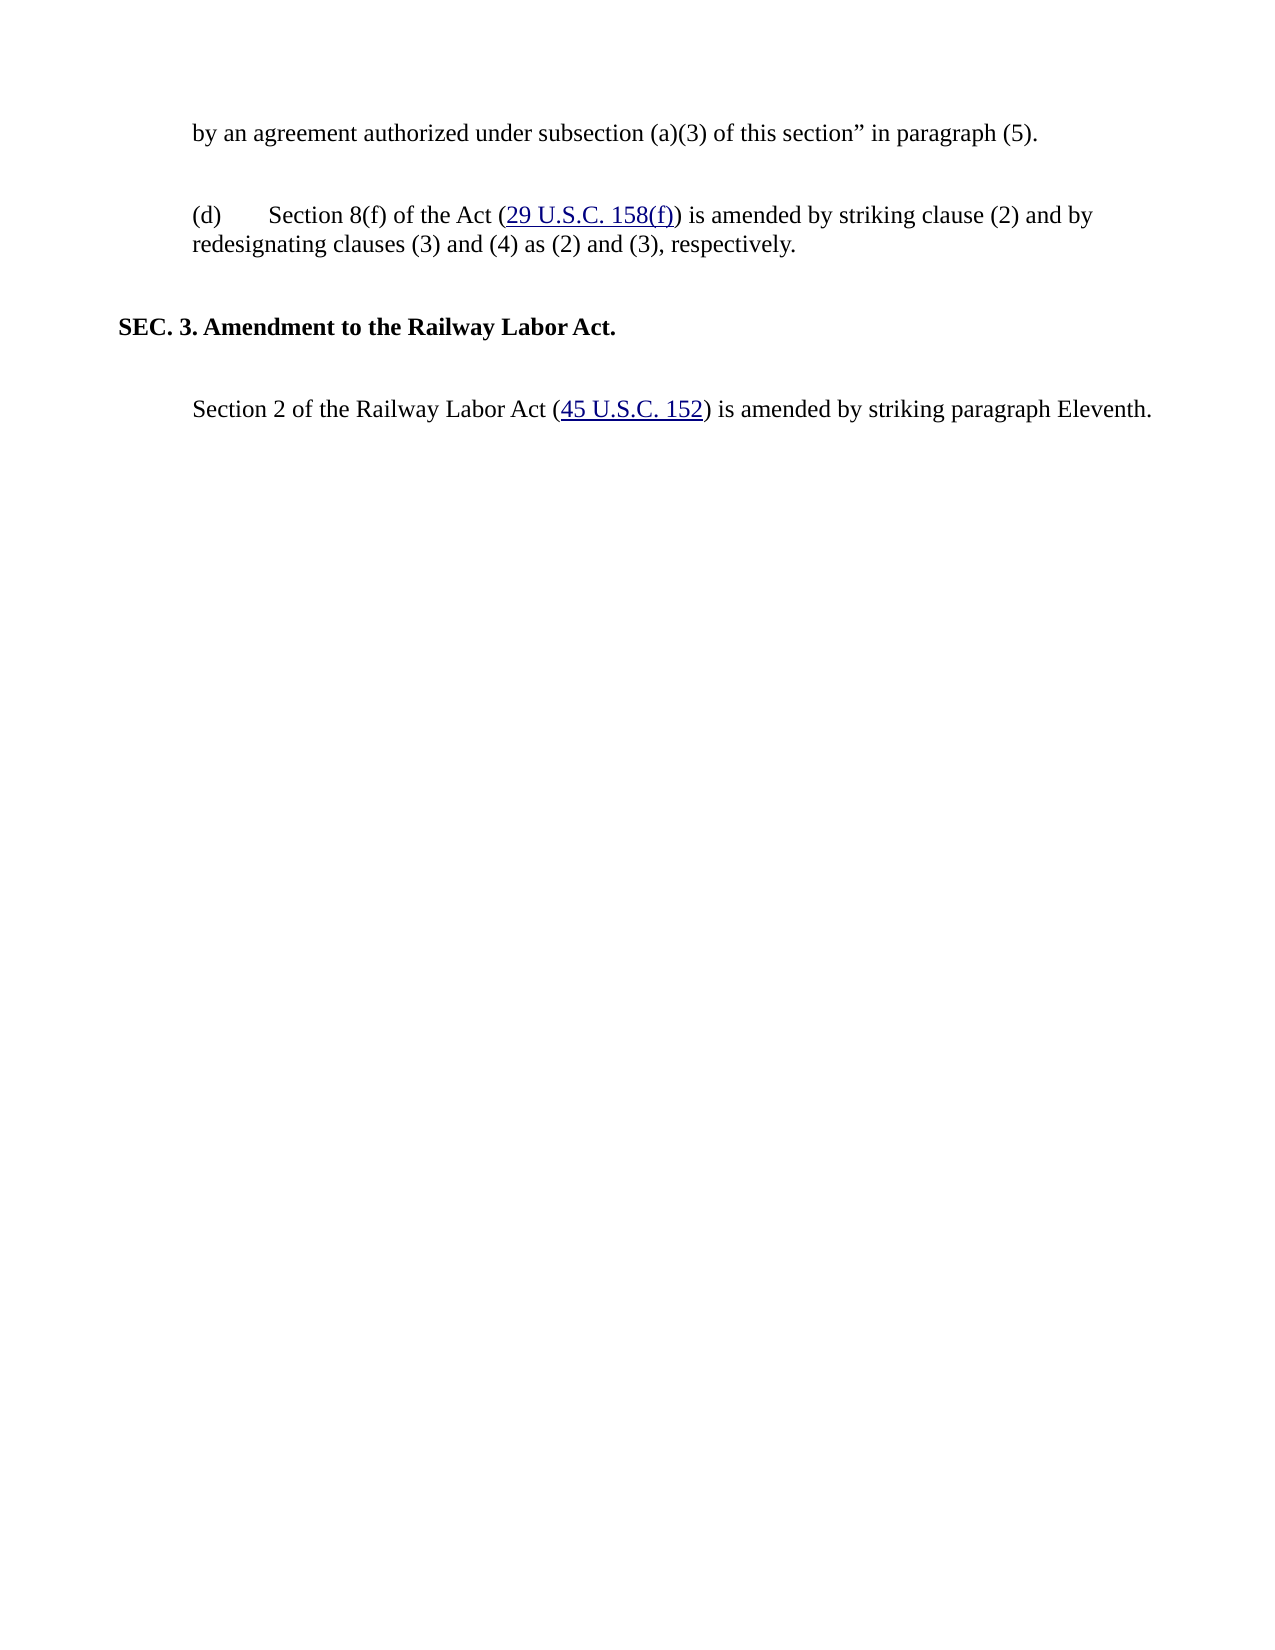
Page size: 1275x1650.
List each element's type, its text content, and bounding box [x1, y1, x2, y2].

list Section 8(f) of the Act (29 U.S.C. 158(f)) is amended by striking clause (2) and by redesignating clauses (3) and (4) as (2) and (3), respectively. [192, 201, 1157, 258]
text Section 2 of the Railway Labor Act (45 U.S.C. 152) is amended by striking paragraph Eleventh. [118, 394, 1157, 423]
text SEC. 3. Amendment to the Railway Labor Act. [118, 312, 1157, 341]
list by an agreement authorized under subsection (a)(3) of this section” in paragraph (5). [192, 118, 1157, 147]
